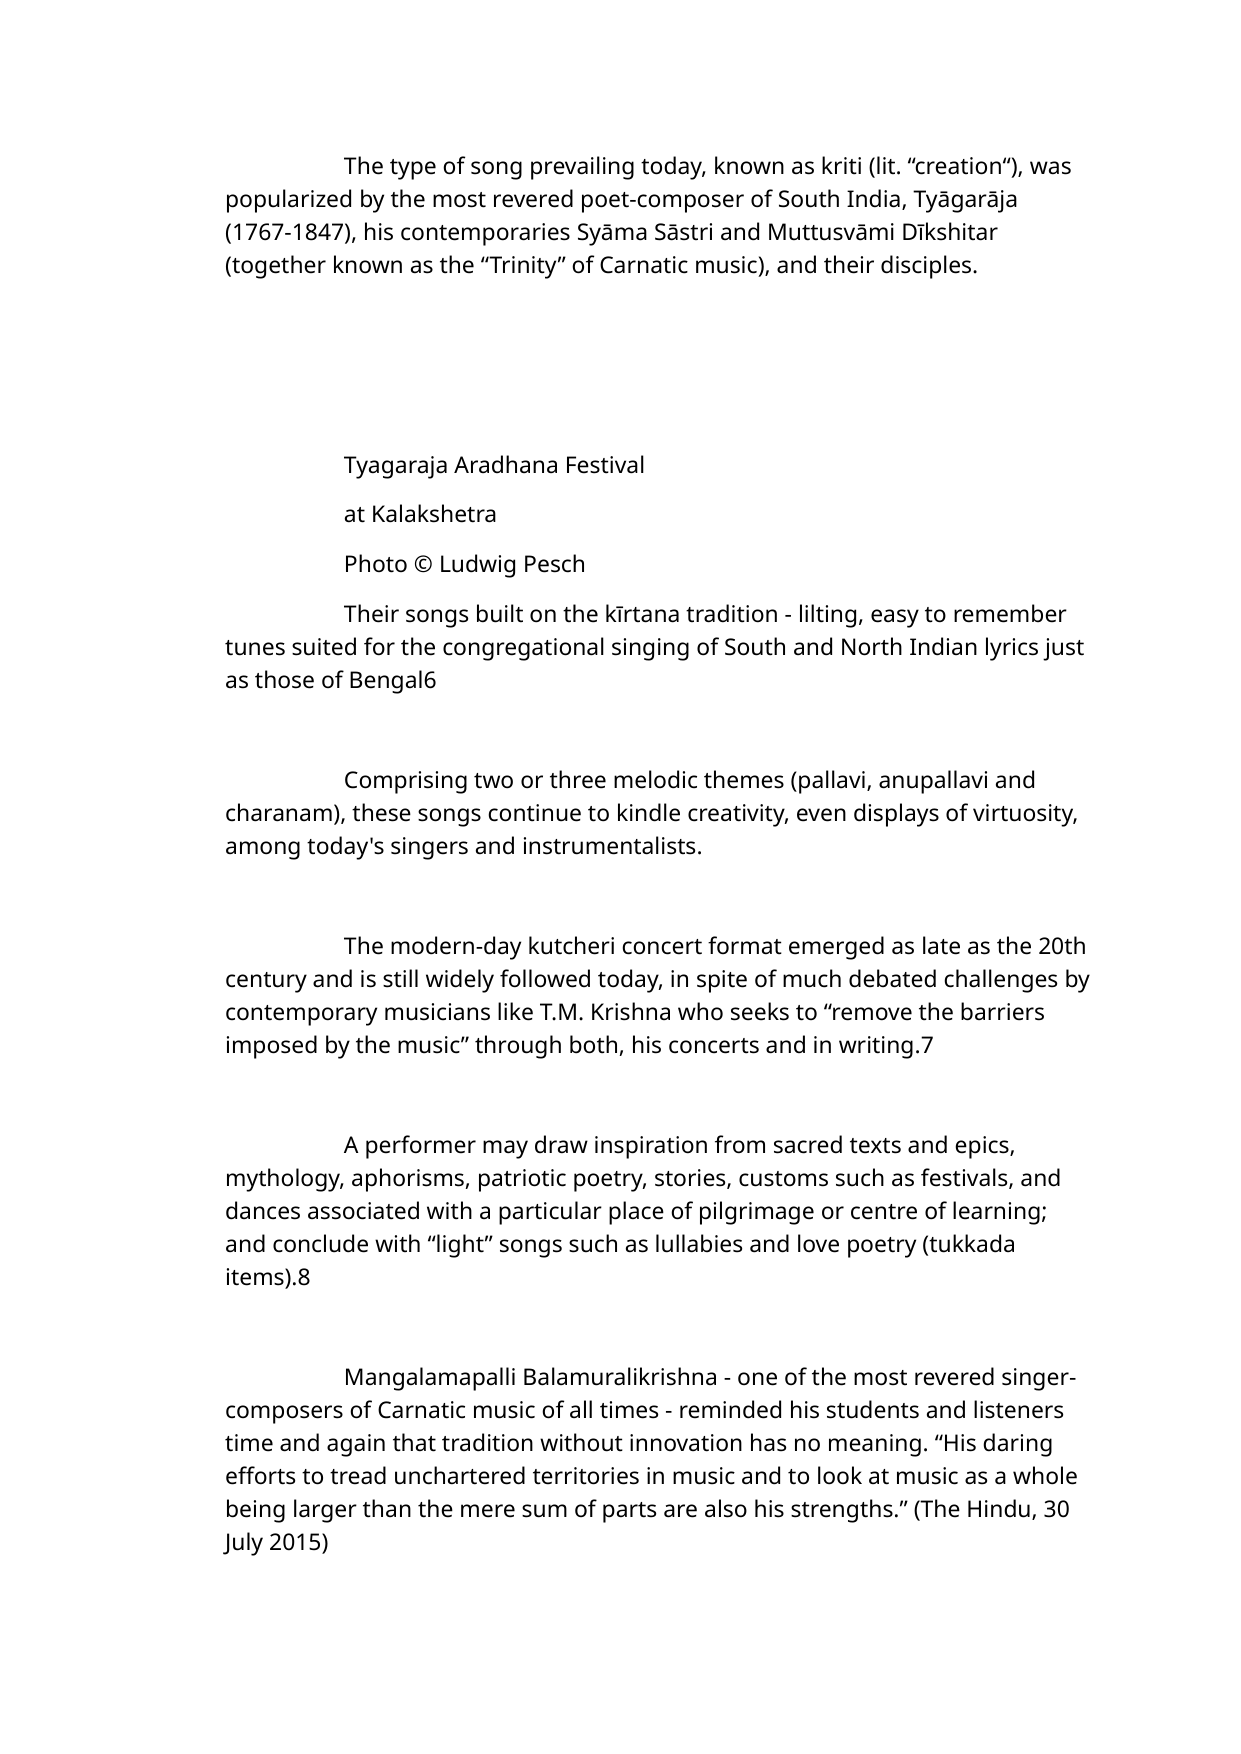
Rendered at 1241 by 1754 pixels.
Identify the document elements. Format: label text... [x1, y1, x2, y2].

text A performer may draw inspiration from sacred texts and epics, mythology, aphorisms, patriotic poetry, stories, customs such as festivals, and dances associated with a particular place of pilgrimage or centre of learning; and conclude with “light” songs such as lullabies and love poetry (tukkada items).8 [225, 1128, 1090, 1292]
text at Kalakshetra [225, 498, 1090, 529]
text Photo © Ludwig Pesch [225, 548, 1090, 579]
text Comprising two or three melodic themes (pallavi, anupallavi and charanam), these songs continue to kindle creativity, even displays of virtuosity, among today's singers and instrumentalists. [225, 764, 1090, 861]
text Mangalamapalli Balamuralikrishna - one of the most revered singer-composers of Carnatic music of all times - reminded his students and listeners time and again that tradition without innovation has no meaning. “His daring efforts to tread unchartered territories in music and to look at music as a whole being larger than the mere sum of parts are also his strengths.” (The Hindu, 30 July 2015) [225, 1361, 1090, 1557]
text Tyagaraja Aradhana Festival [225, 448, 1090, 480]
text The modern-day kutcheri concert format emerged as late as the 20th century and is still widely followed today, in spite of much debated challenges by contemporary musicians like T.M. Krishna who seeks to “remove the barriers imposed by the music” through both, his concerts and in writing.7 [225, 929, 1090, 1060]
text The type of song prevailing today, known as kriti (lit. “creation“), was popularized by the most revered poet-composer of South India, Tyāgarāja (1767-1847), his contemporaries Syāma Sāstri and Muttusvāmi Dīkshitar (together known as the “Trinity” of Carnatic music), and their disciples. [225, 150, 1090, 281]
text Their songs built on the kīrtana tradition - lilting, easy to remember tunes suited for the congregational singing of South and North Indian lyrics just as those of Bengal6 [225, 598, 1090, 695]
